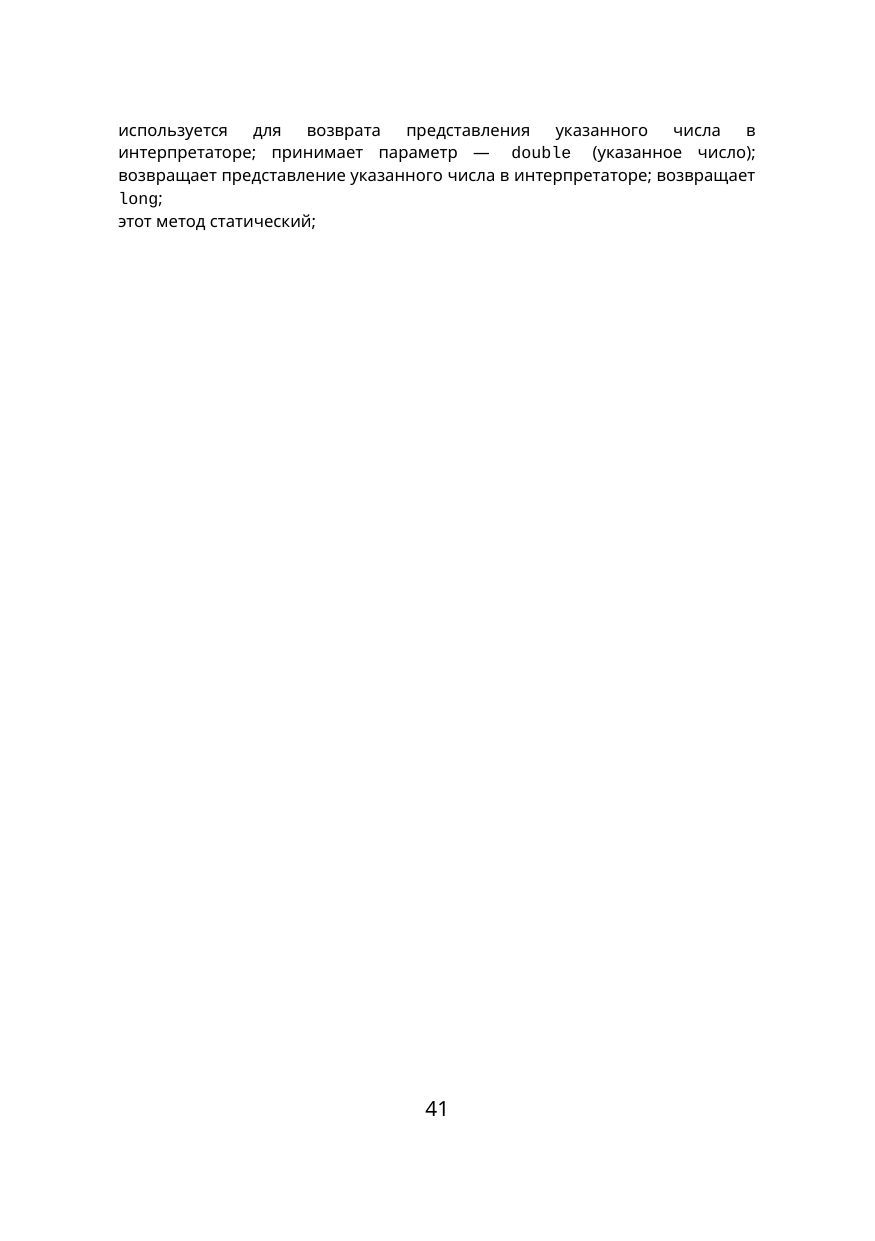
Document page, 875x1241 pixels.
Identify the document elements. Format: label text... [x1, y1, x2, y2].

text этот метод статический; [118, 209, 756, 232]
text используется для возврата представления указанного числа в интерпретаторе; принимает параметр — double (указанное число); возвращает представление указанного числа в интерпретаторе; возвращает long; [118, 118, 756, 209]
